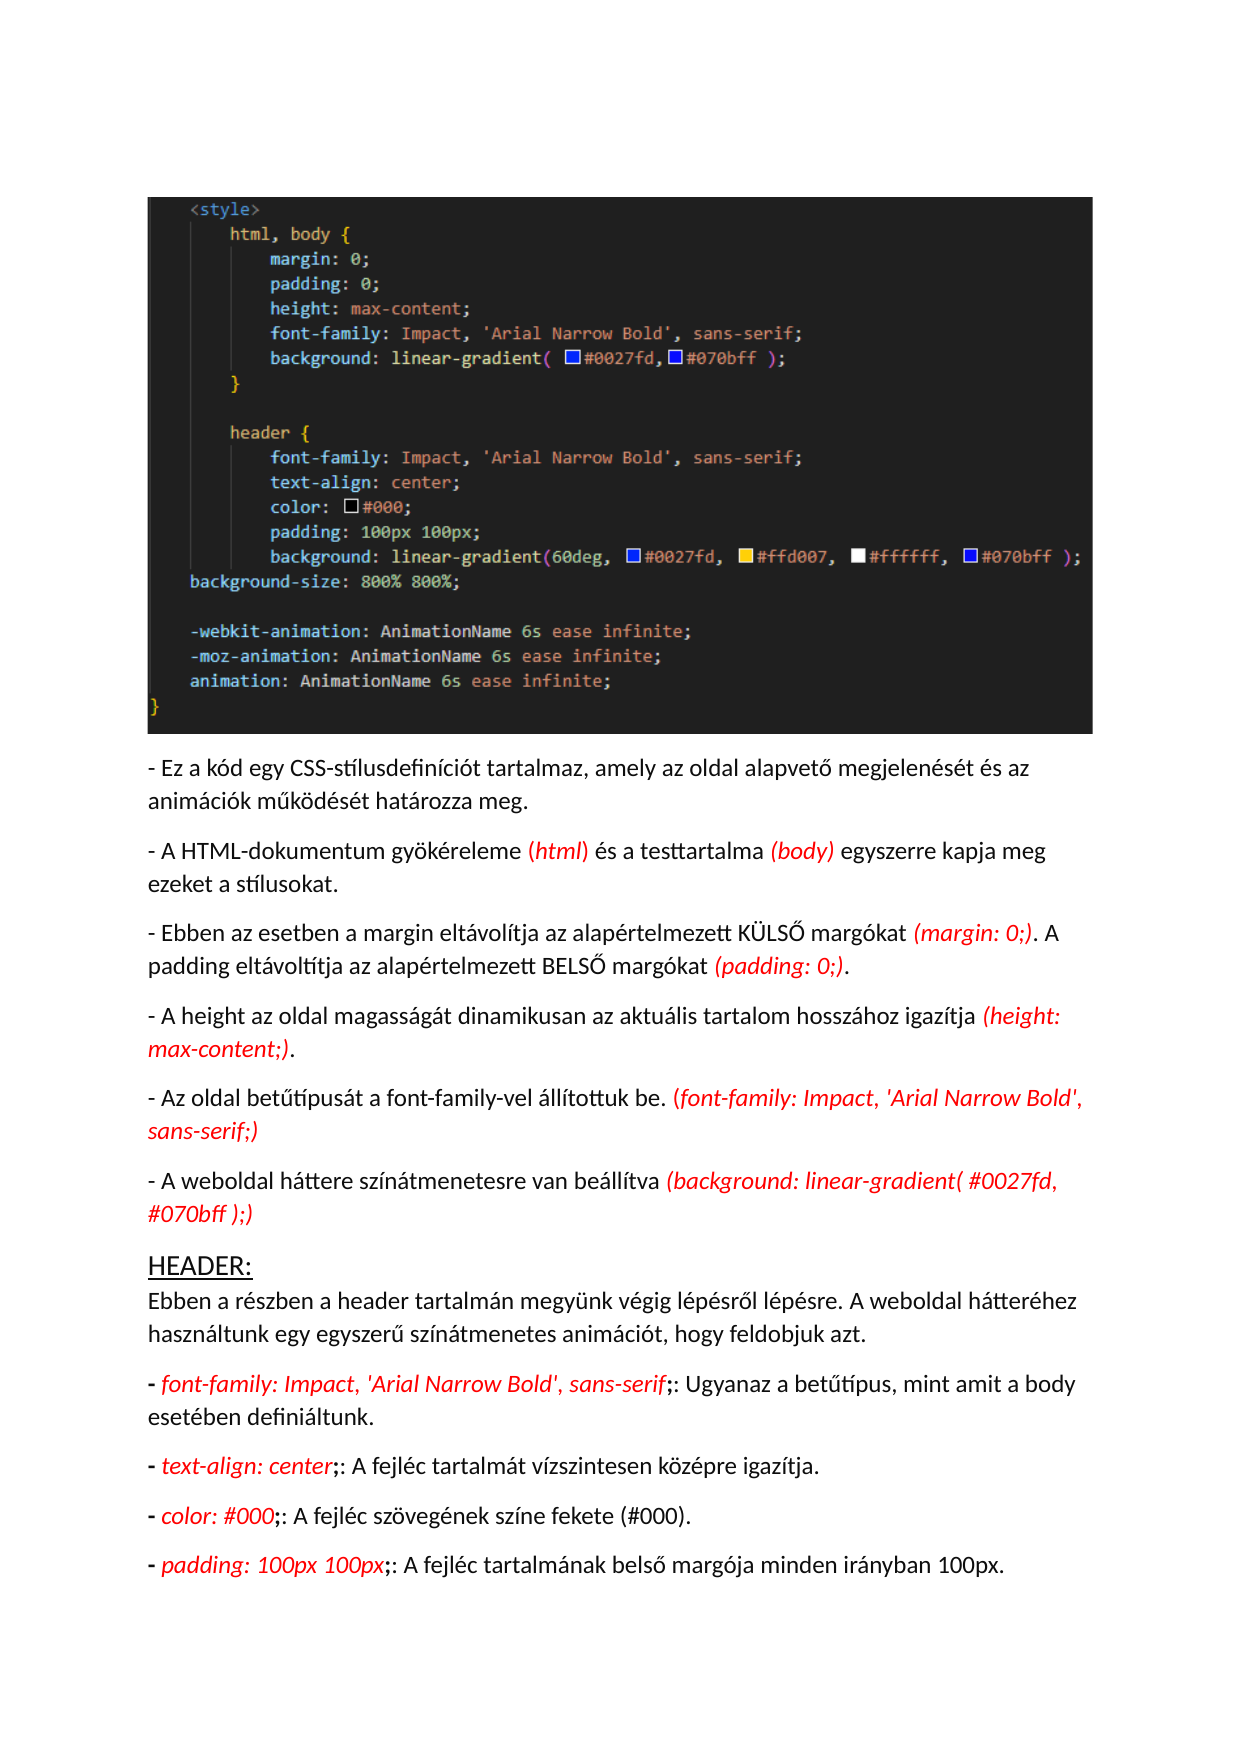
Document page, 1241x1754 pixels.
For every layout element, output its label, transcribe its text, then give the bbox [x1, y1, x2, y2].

text HEADER: Ebben a részben a header tartalmán megyünk végig lépésről lépésre. A weboldal hátteréhez használtunk egy egyszerű színátmenetes animációt, hogy feldobjuk azt. [148, 1247, 1093, 1349]
text - A height az oldal magasságát dinamikusan az aktuális tartalom hosszához igazítja (height: max-content;). [148, 1000, 1093, 1063]
text - A HTML-dokumentum gyökéreleme (html) és a testtartalma (body) egyszerre kapja meg ezeket a stílusokat. [148, 835, 1093, 898]
text - padding: 100px 100px;: A fejléc tartalmának belső margója minden irányban 100px. [148, 1550, 1093, 1580]
text - A weboldal háttere színátmenetesre van beállítva (background: linear-gradient( #0027fd, #070bff );) [148, 1165, 1093, 1228]
text - Ez a kód egy CSS-stílusdefiníciót tartalmaz, amely az oldal alapvető megjelenését és az animációk működését határozza meg. [148, 752, 1093, 816]
text - Ebben az esetben a margin eltávolítja az alapértelmezett KÜLSŐ margókat (margin: 0;). A padding eltávoltítja az alapértelmezett BELSŐ margókat (padding: 0;). [148, 917, 1093, 981]
text - Az oldal betűtípusát a font-family-vel állítottuk be. (font-family: Impact, 'Arial Narrow Bold', sans-serif;) [148, 1082, 1093, 1146]
picture [147, 197, 1093, 734]
text - font-family: Impact, 'Arial Narrow Bold', sans-serif;: Ugyanaz a betűtípus, mint amit a body esetében definiáltunk. [148, 1368, 1093, 1431]
text - color: #000;: A fejléc szövegének színe fekete (#000). [148, 1500, 1093, 1531]
text - text-align: center;: A fejléc tartalmát vízszintesen középre igazítja. [148, 1451, 1093, 1481]
